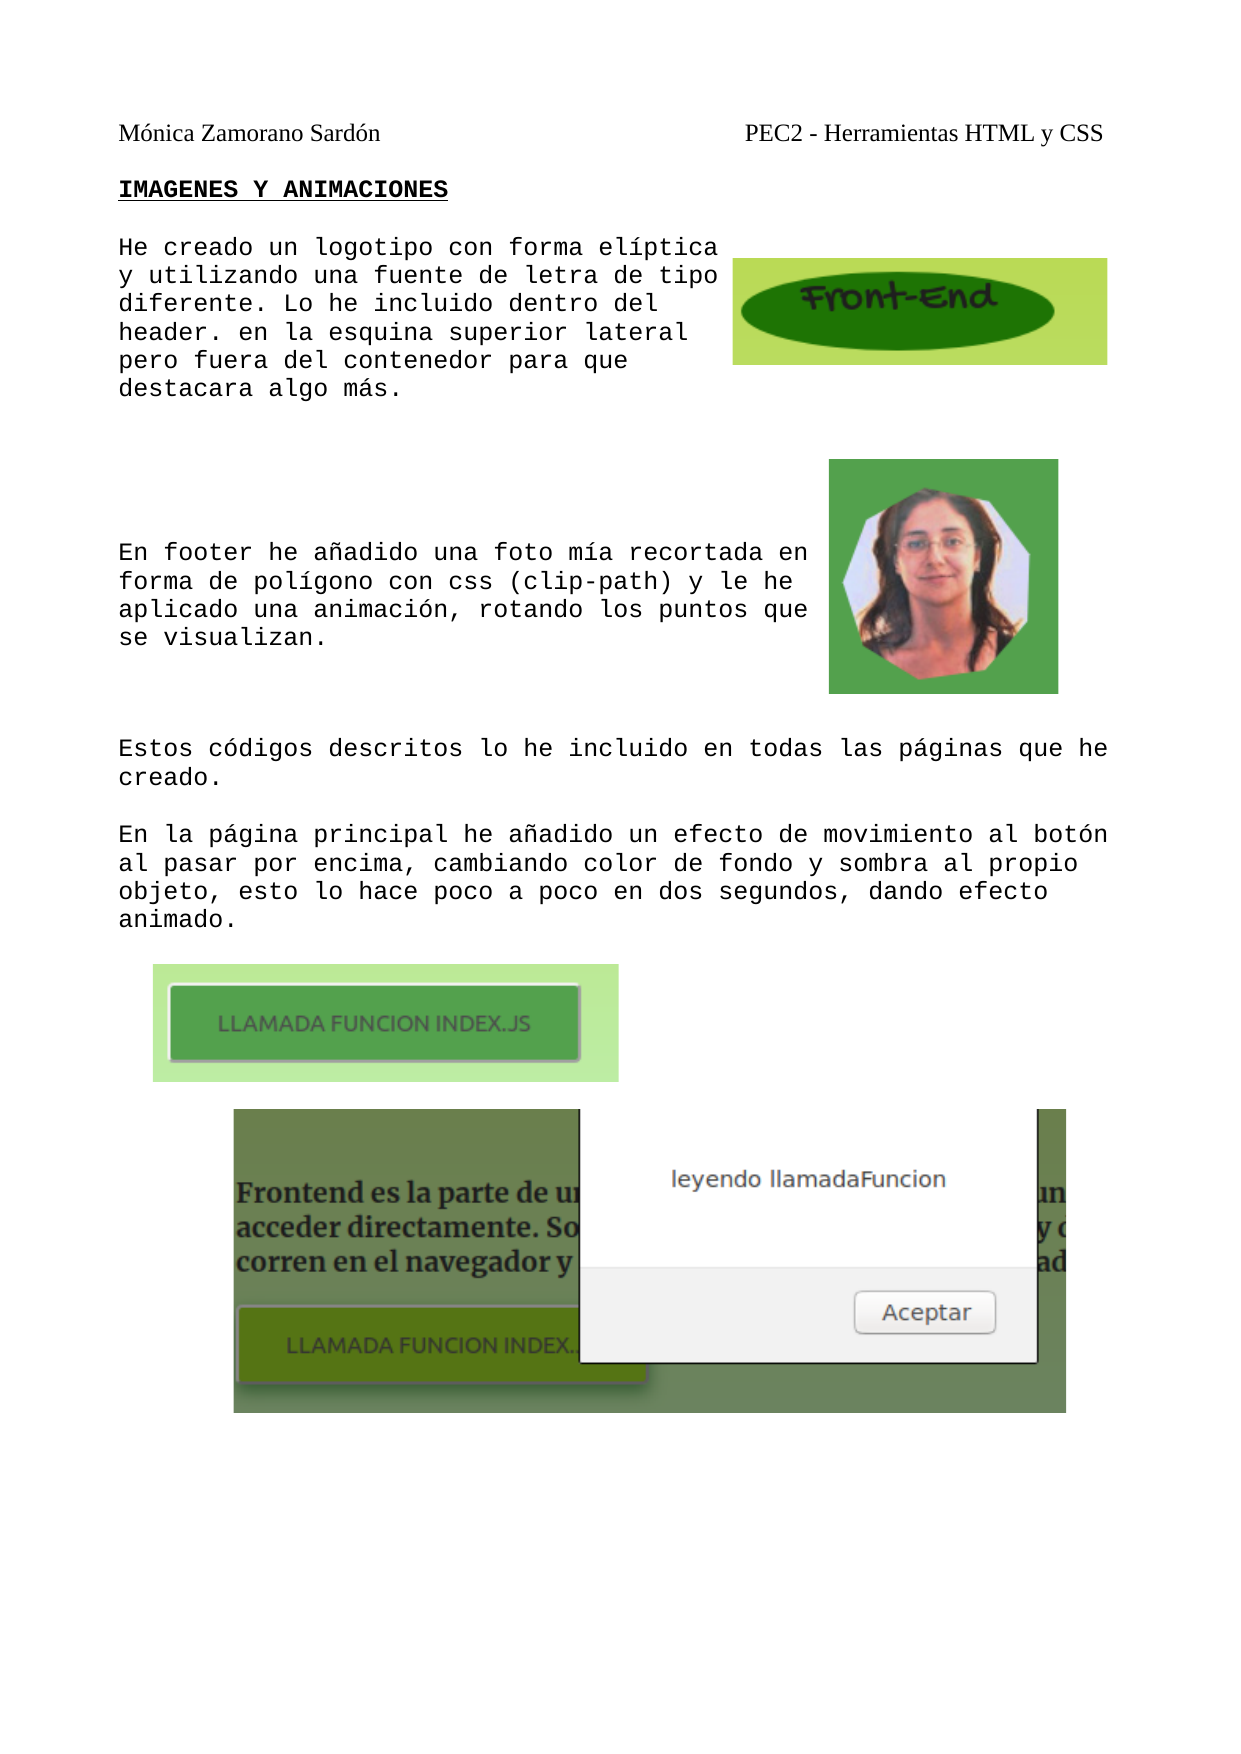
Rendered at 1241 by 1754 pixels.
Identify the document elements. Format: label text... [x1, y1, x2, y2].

picture [828, 459, 1059, 694]
text IMAGENES Y ANIMACIONES [118, 176, 1122, 205]
text En footer he añadido una foto mía recortada en forma de polígono con css (clip-path) y le he aplicado una animación, rotando los puntos que se visualizan. [118, 540, 828, 653]
picture [152, 964, 619, 1082]
text He creado un logotipo con forma elíptica y utilizando una fuente de letra de tipo diferente. Lo he incluido dentro del header. en la esquina superior lateral pero fuera del contenedor para que destacara algo más. [118, 234, 1122, 404]
text [1059, 540, 1122, 653]
picture [732, 258, 1108, 365]
text En la página principal he añadido un efecto de movimiento al botón al pasar por encima, cambiando color de fondo y sombra al propio objeto, esto lo hace poco a poco en dos segundos, dando efecto animado. [118, 822, 1122, 935]
picture [233, 1109, 1067, 1413]
text Estos códigos descritos lo he incluido en todas las páginas que he creado. [118, 736, 1122, 792]
